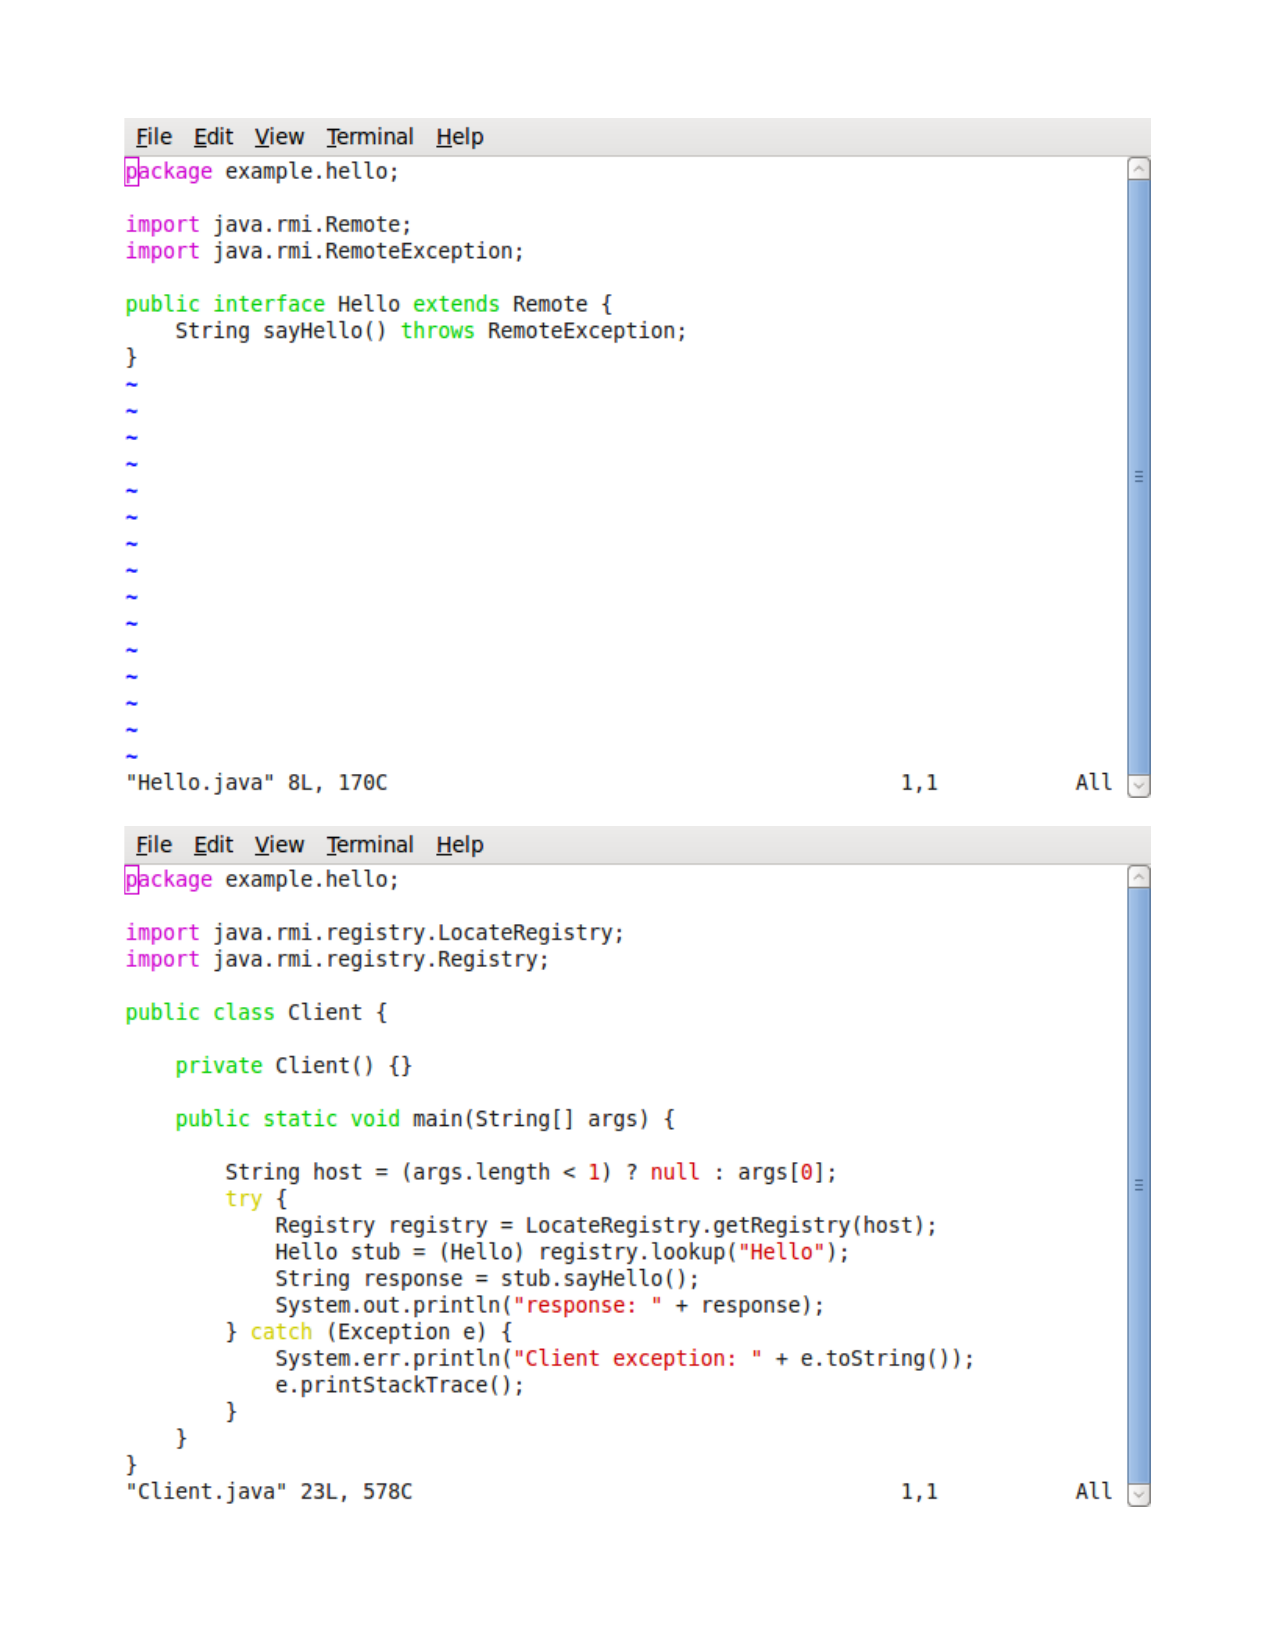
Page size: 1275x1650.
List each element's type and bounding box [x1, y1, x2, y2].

picture [124, 826, 1151, 1507]
picture [124, 118, 1151, 798]
